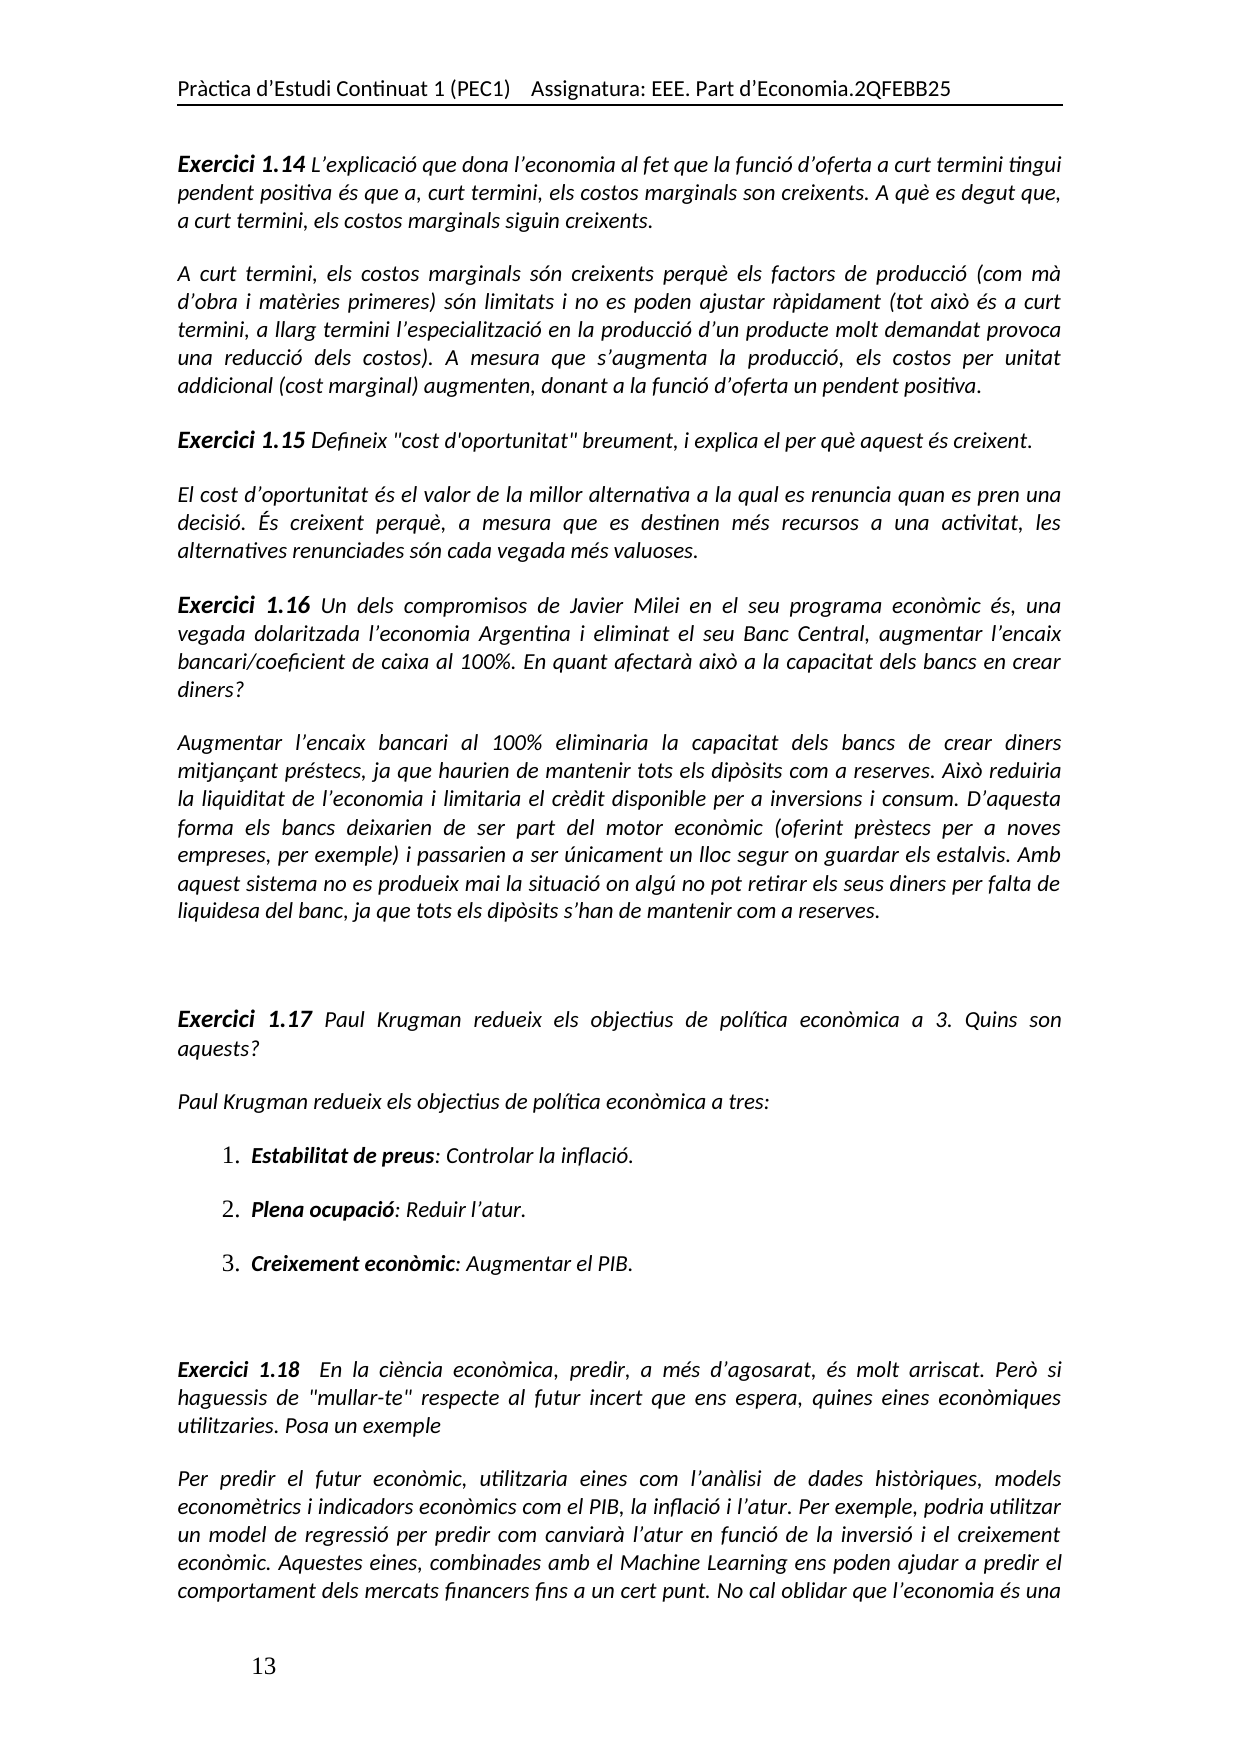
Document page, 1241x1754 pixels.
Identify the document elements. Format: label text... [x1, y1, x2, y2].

text Exercici 1.17 Paul Krugman redueix els objectius de política econòmica a 3. Quins son aquests? [177, 1003, 1063, 1062]
text Paul Krugman redueix els objectius de política econòmica a tres: [177, 1087, 1063, 1115]
text El cost d’oportunitat és el valor de la millor alternativa a la qual es renuncia quan es pren una decisió. És creixent perquè, a mesura que es destinen més recursos a una activitat, les alternatives renunciades són cada vegada més valuoses. [177, 480, 1063, 564]
list Estabilitat de preus: Controlar la inflació. [222, 1140, 1063, 1169]
text Exercici 1.18 En la ciència econòmica, predir, a més d’agosarat, és molt arriscat. Però si haguessis de "mullar-te" respecte al futur incert que ens espera, quines eines econòmiques utilitzaries. Posa un exemple [177, 1355, 1063, 1439]
text Exercici 1.14 L’explicació que dona l’economia al fet que la funció d’oferta a curt termini tingui pendent positiva és que a, curt termini, els costos marginals son creixents. A què es degut que, a curt termini, els costos marginals siguin creixents. [177, 148, 1063, 234]
list Plena ocupació: Reduir l’atur. [222, 1194, 1063, 1223]
text Exercici 1.15 Defineix "cost d'oportunitat" breument, i explica el per què aquest és creixent. [177, 424, 1063, 455]
text Exercici 1.16 Un dels compromisos de Javier Milei en el seu programa econòmic és, una vegada dolaritzada l’economia Argentina i eliminat el seu Banc Central, augmentar l’encaix bancari/coeficient de caixa al 100%. En quant afectarà això a la capacitat dels bancs en crear diners? [177, 589, 1063, 703]
text Augmentar l’encaix bancari al 100% eliminaria la capacitat dels bancs de crear diners mitjançant préstecs, ja que haurien de mantenir tots els dipòsits com a reserves. Això reduiria la liquiditat de l’economia i limitaria el crèdit disponible per a inversions i consum. D’aquesta forma els bancs deixarien de ser part del motor econòmic (oferint prèstecs per a noves empreses, per exemple) i passarien a ser únicament un lloc segur on guardar els estalvis. Amb aquest sistema no es produeix mai la situació on algú no pot retirar els seus diners per falta de liquidesa del banc, ja que tots els dipòsits s’han de mantenir com a reserves. [177, 728, 1063, 925]
list Creixement econòmic: Augmentar el PIB. [222, 1248, 1063, 1277]
text Per predir el futur econòmic, utilitzaria eines com l’anàlisi de dades històriques, models economètrics i indicadors econòmics com el PIB, la inflació i l’atur. Per exemple, podria utilitzar un model de regressió per predir com canviarà l’atur en funció de la inversió i el creixement econòmic. Aquestes eines, combinades amb el Machine Learning ens poden ajudar a predir el comportament dels mercats financers fins a un cert punt. No cal oblidar que l’economia és una [177, 1464, 1063, 1604]
text A curt termini, els costos marginals són creixents perquè els factors de producció (com mà d’obra i matèries primeres) són limitats i no es poden ajustar ràpidament (tot això és a curt termini, a llarg termini l’especialització en la producció d’un producte molt demandat provoca una reducció dels costos). A mesura que s’augmenta la producció, els costos per unitat addicional (cost marginal) augmenten, donant a la funció d’oferta un pendent positiva. [177, 259, 1063, 399]
